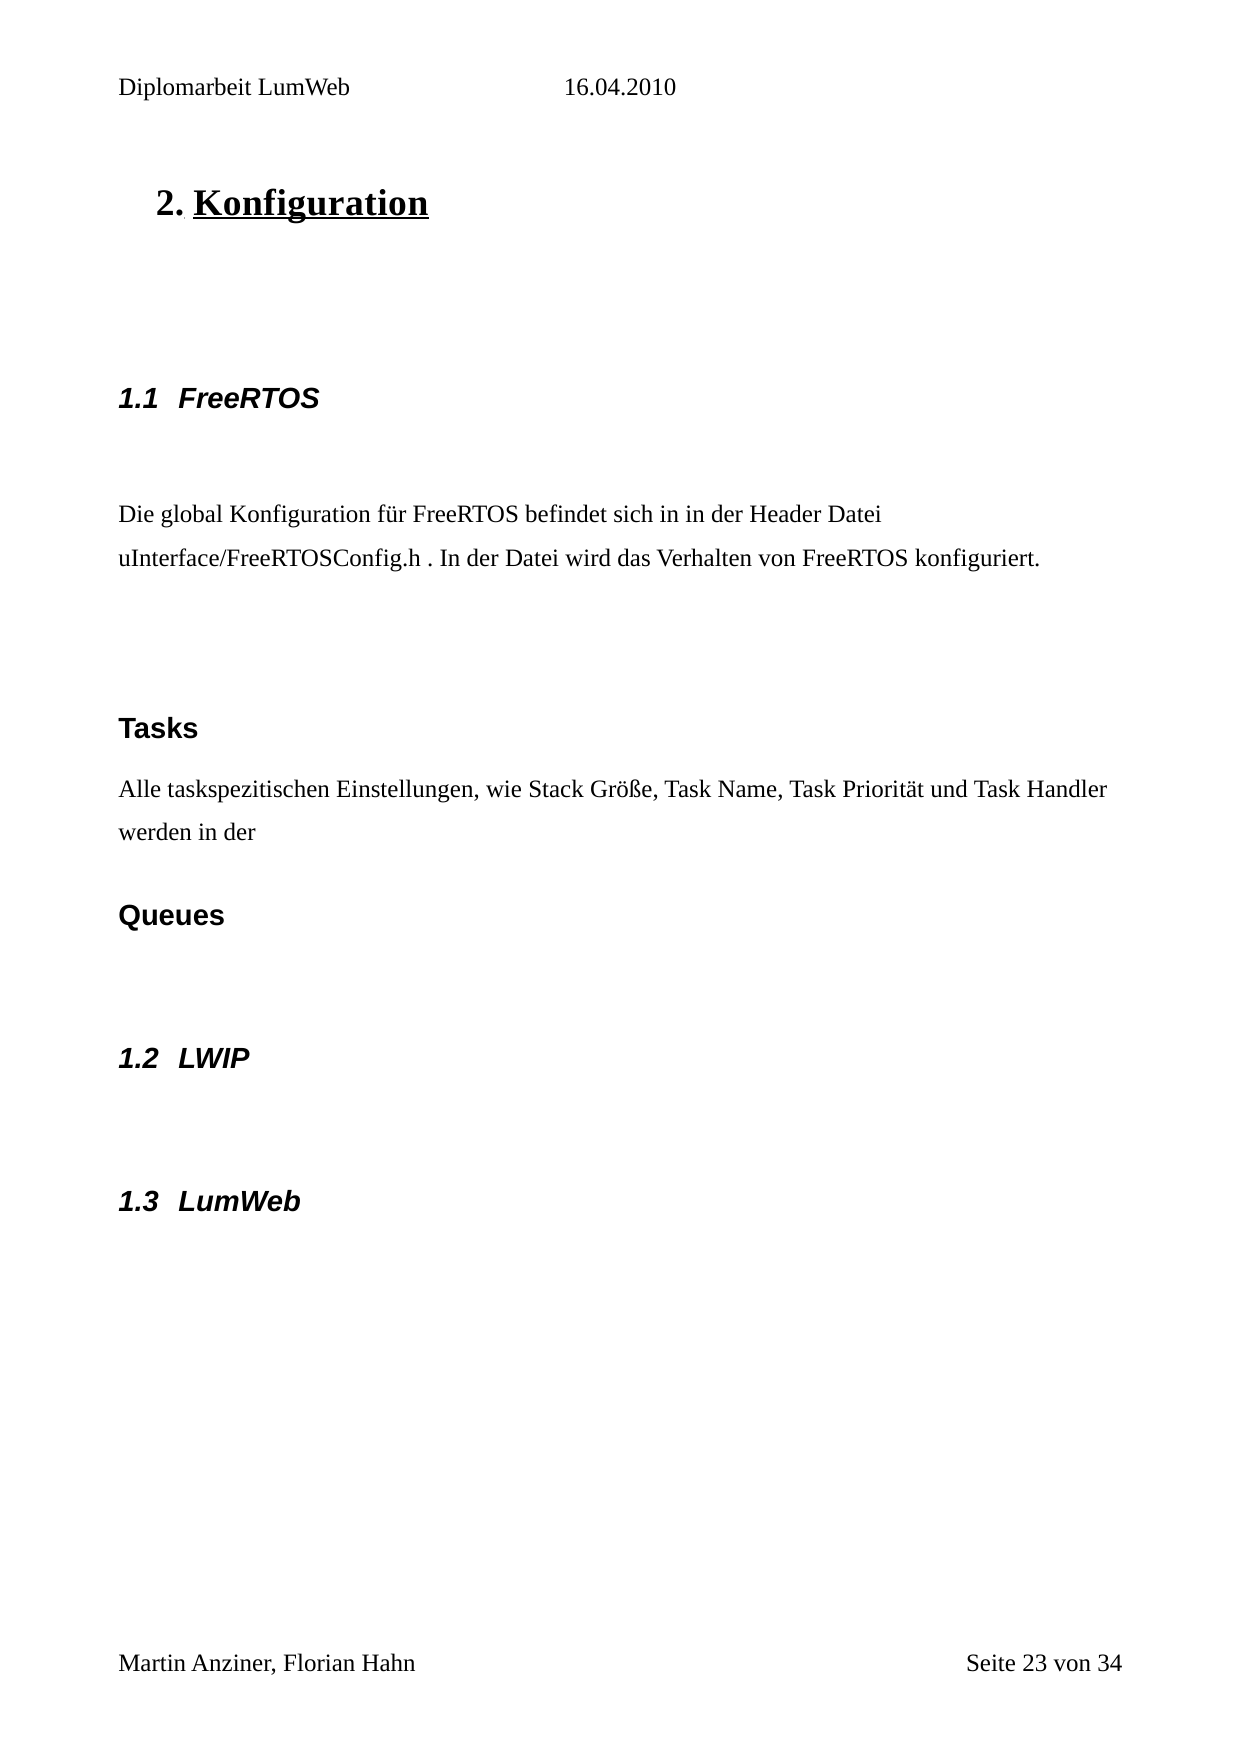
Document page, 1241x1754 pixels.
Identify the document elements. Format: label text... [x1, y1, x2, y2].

subtitle 1.2 LWIP [118, 1041, 1122, 1074]
subtitle Tasks [118, 711, 1122, 744]
subtitle 1.3 LumWeb [118, 1184, 1122, 1218]
subtitle Queues [118, 898, 1122, 931]
subtitle 1.1 FreeRTOS [118, 381, 1122, 414]
text Alle taskspezitischen Einstellungen, wie Stack Größe, Task Name, Task Priorität und Task Handler werden in der [118, 774, 1122, 846]
subtitle Konfiguration [156, 180, 1122, 223]
text Die global Konfiguration für FreeRTOS befindet sich in in der Header Datei uInterface/FreeRTOSConfig.h . In der Datei wird das Verhalten von FreeRTOS konfiguriert. [118, 499, 1122, 571]
